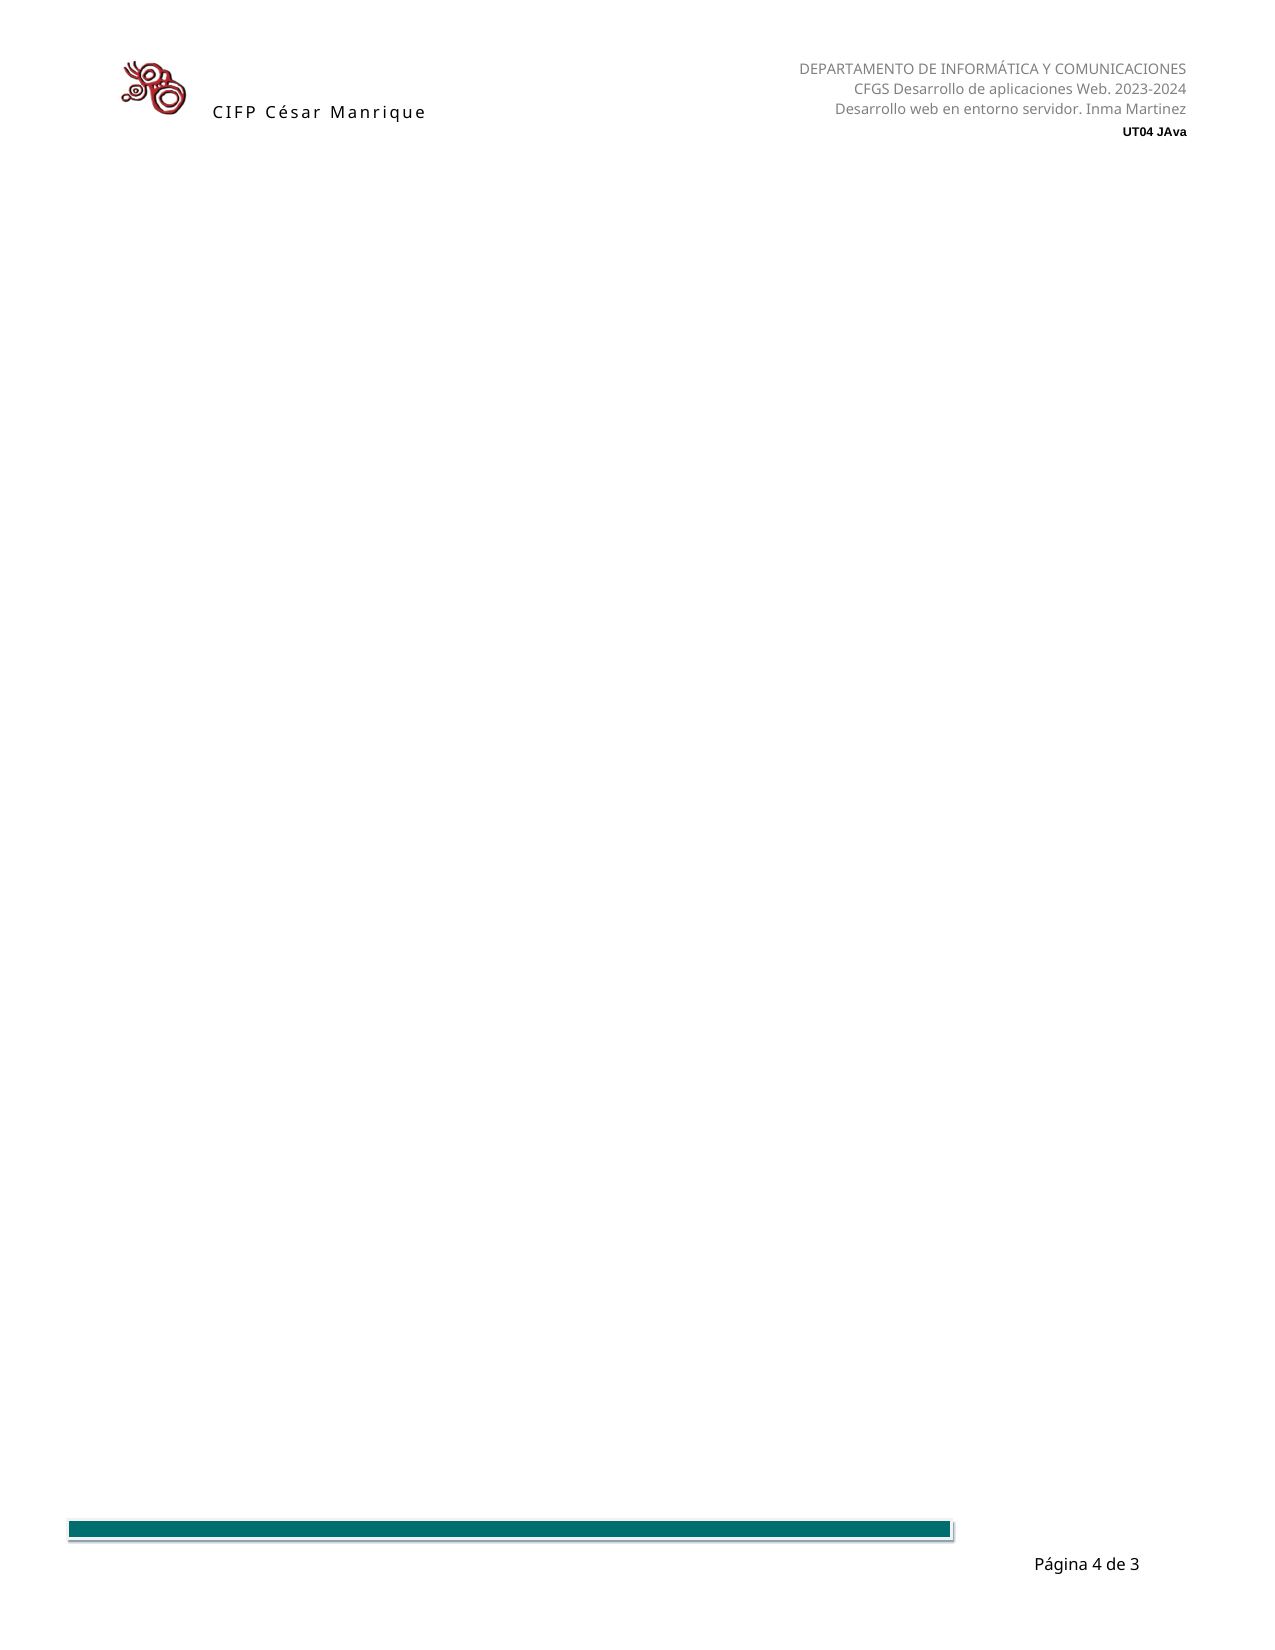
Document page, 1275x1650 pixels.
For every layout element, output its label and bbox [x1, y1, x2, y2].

picture [118, 59, 190, 115]
